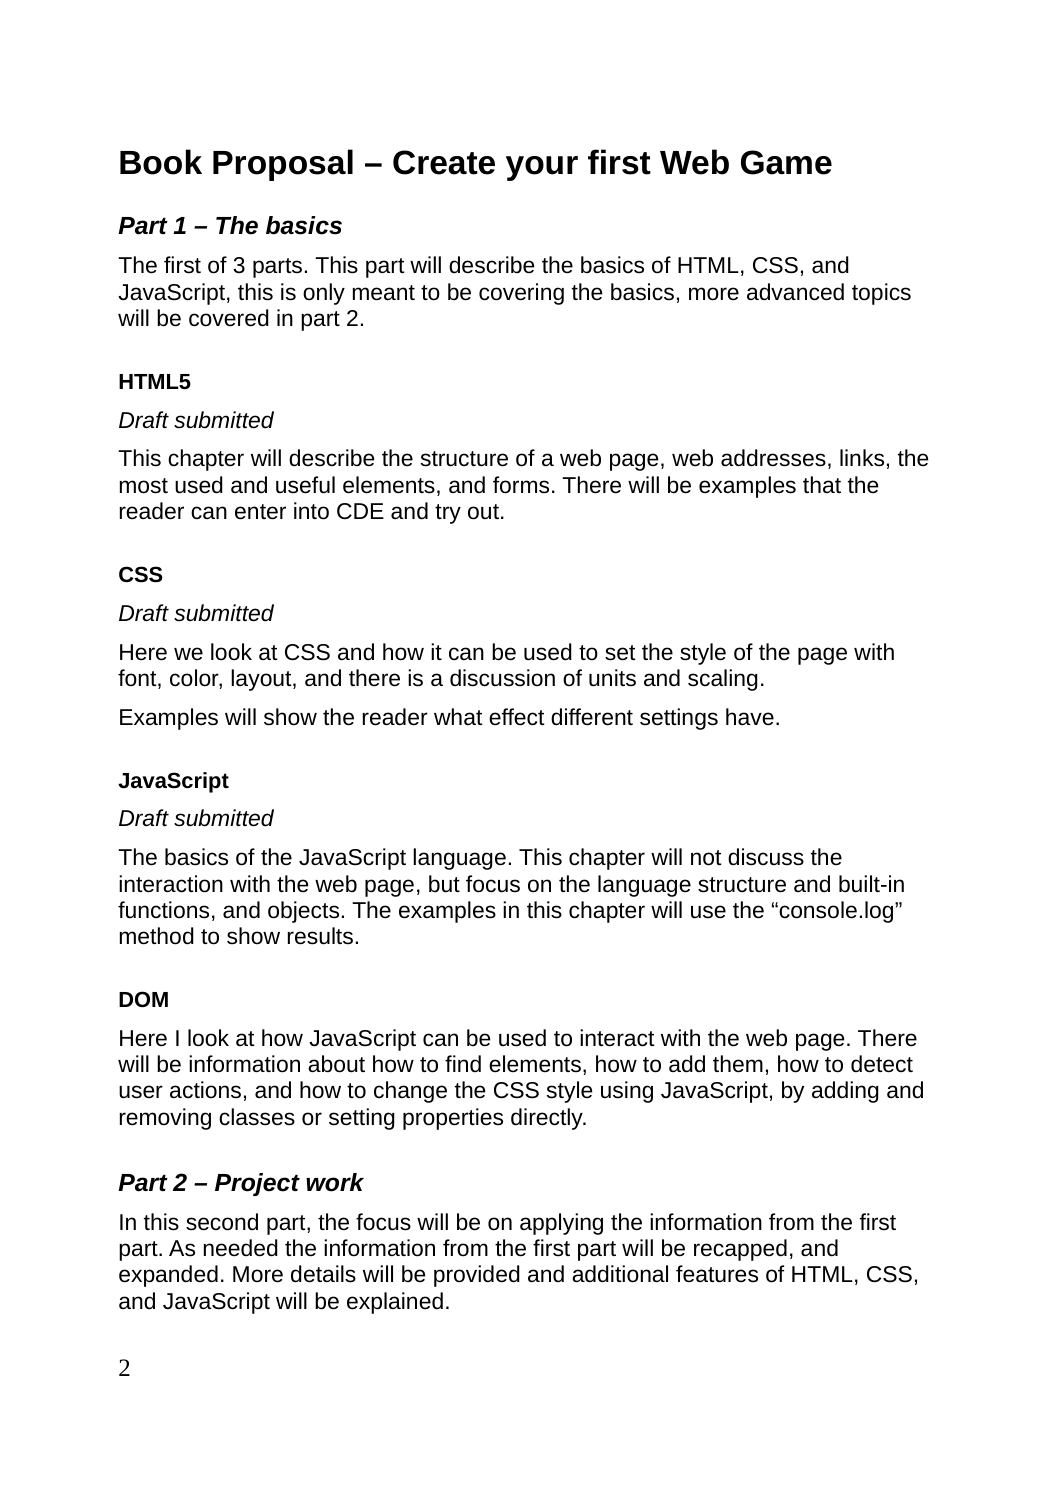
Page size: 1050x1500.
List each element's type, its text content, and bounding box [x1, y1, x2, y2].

text Here we look at CSS and how it can be used to set the style of the page with font, color, layout, and there is a discussion of units and scaling. [118, 638, 932, 691]
text Examples will show the reader what effect different settings have. [118, 704, 932, 730]
subtitle Part 1 – The basics [118, 211, 932, 240]
text This chapter will describe the structure of a web page, web addresses, links, the most used and useful elements, and forms. There will be examples that the reader can enter into CDE and try out. [118, 445, 932, 524]
subtitle DOM [118, 987, 932, 1012]
text Draft submitted [118, 805, 932, 832]
text In this second part, the focus will be on applying the information from the first part. As needed the information from the first part will be recapped, and expanded. More details will be provided and additional features of HTML, CSS, and JavaScript will be explained. [118, 1209, 932, 1314]
subtitle Part 2 – Project work [118, 1168, 932, 1196]
text Draft submitted [118, 407, 932, 433]
text Here I look at how JavaScript can be used to interact with the web page. There will be information about how to find elements, how to add them, how to detect user actions, and how to change the CSS style using JavaScript, by adding and removing classes or setting properties directly. [118, 1025, 932, 1130]
text The first of 3 parts. This part will describe the basics of HTML, CSS, and JavaScript, this is only meant to be covering the basics, more advanced topics will be covered in part 2. [118, 252, 932, 331]
text Draft submitted [118, 600, 932, 626]
subtitle JavaScript [118, 768, 932, 793]
text The basics of the JavaScript language. This chapter will not discuss the interaction with the web page, but focus on the language structure and built-in functions, and objects. The examples in this chapter will use the “console.log” method to show results. [118, 844, 932, 949]
subtitle CSS [118, 562, 932, 587]
subtitle HTML5 [118, 369, 932, 394]
